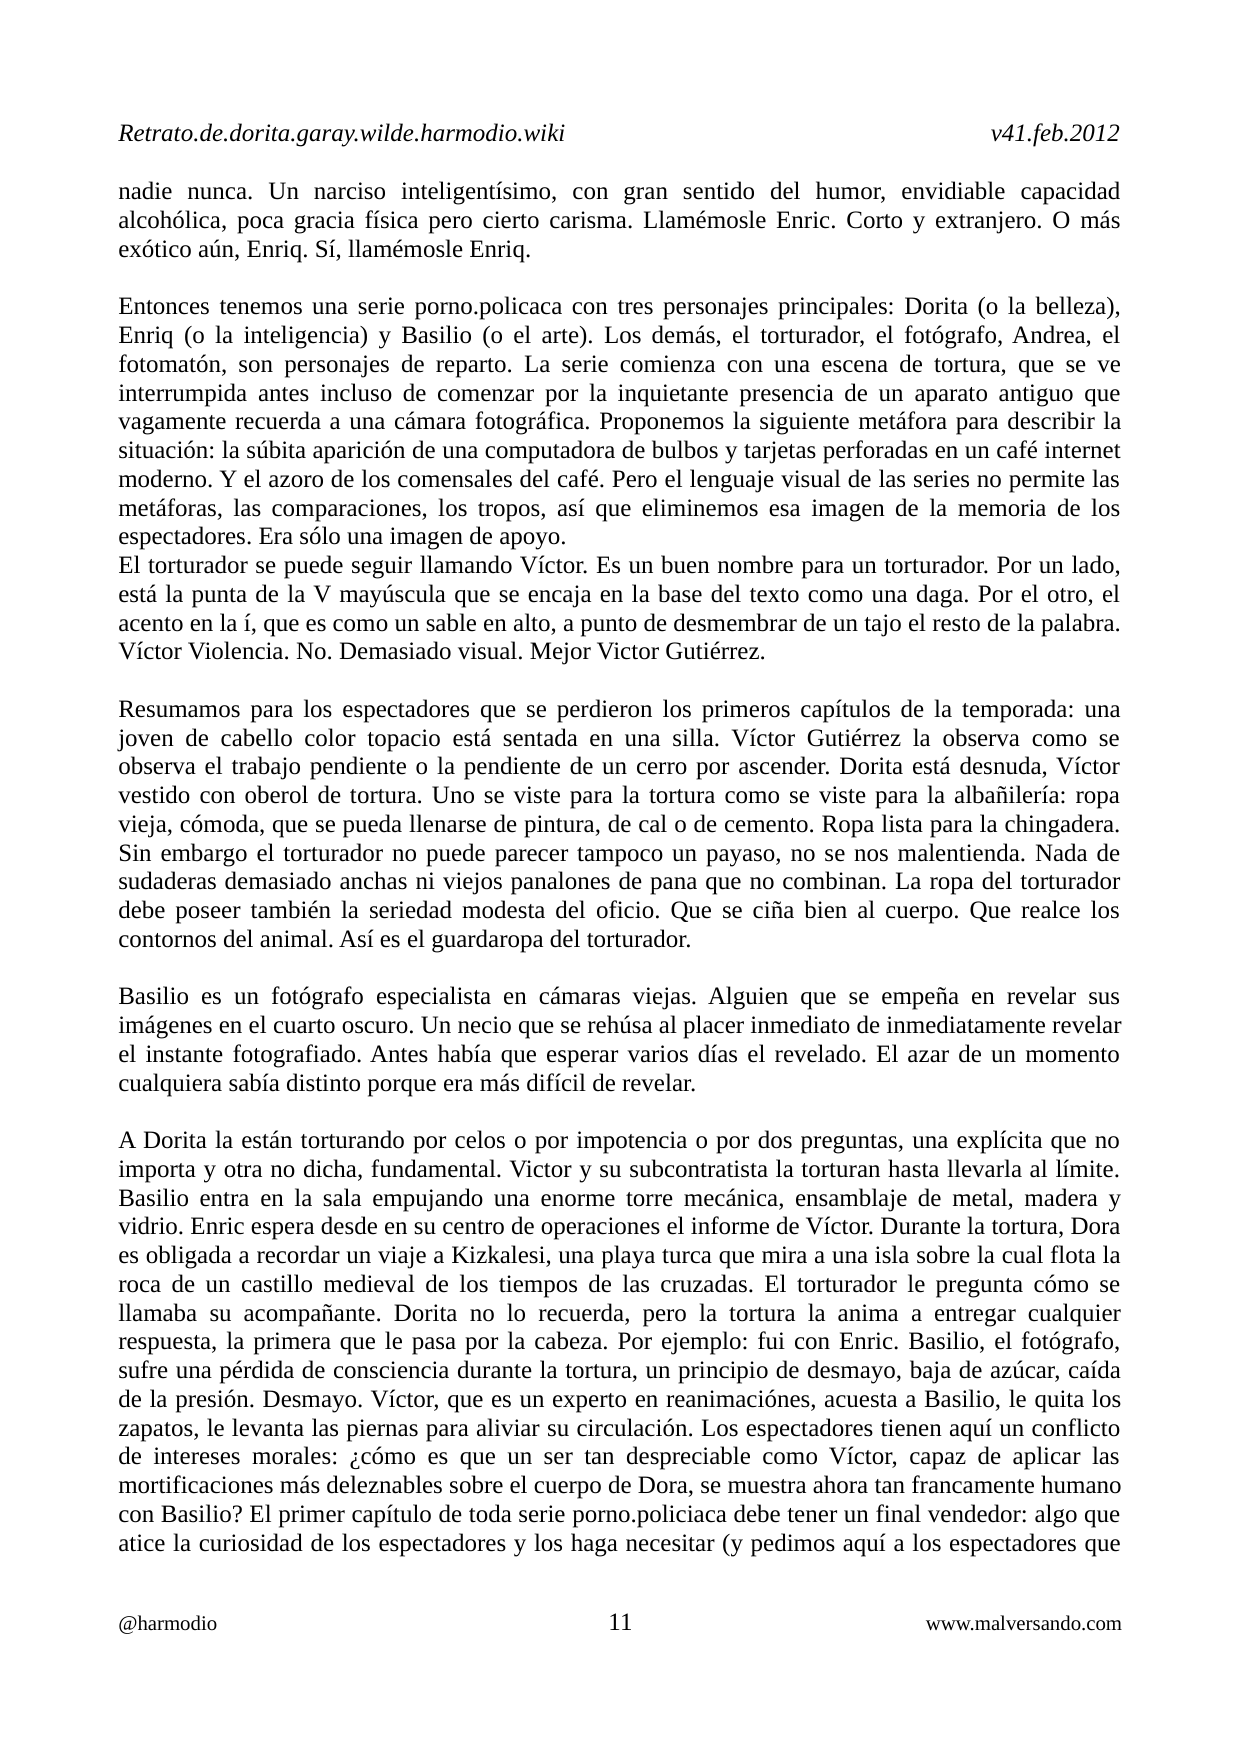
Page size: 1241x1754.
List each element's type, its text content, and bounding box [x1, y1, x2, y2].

text nadie nunca. Un narciso inteligentísimo, con gran sentido del humor, envidiable capacidad alcohólica, poca gracia física pero cierto carisma. Llamémosle Enric. Corto y extranjero. O más exótico aún, Enriq. Sí, llamémosle Enriq. [118, 176, 1122, 263]
text Resumamos para los espectadores que se perdieron los primeros capítulos de la temporada: una joven de cabello color topacio está sentada en una silla. Víctor Gutiérrez la observa como se observa el trabajo pendiente o la pendiente de un cerro por ascender. Dorita está desnuda, Víctor vestido con oberol de tortura. Uno se viste para la tortura como se viste para la albañilería: ropa vieja, cómoda, que se pueda llenarse de pintura, de cal o de cemento. Ropa lista para la chingadera. Sin embargo el torturador no puede parecer tampoco un payaso, no se nos malentienda. Nada de sudaderas demasiado anchas ni viejos panalones de pana que no combinan. La ropa del torturador debe poseer también la seriedad modesta del oficio. Que se ciña bien al cuerpo. Que realce los contornos del animal. Así es el guardaropa del torturador. [118, 694, 1122, 953]
text Entonces tenemos una serie porno.policaca con tres personajes principales: Dorita (o la belleza), Enriq (o la inteligencia) y Basilio (o el arte). Los demás, el torturador, el fotógrafo, Andrea, el fotomatón, son personajes de reparto. La serie comienza con una escena de tortura, que se ve interrumpida antes incluso de comenzar por la inquietante presencia de un aparato antiguo que vagamente recuerda a una cámara fotográfica. Proponemos la siguiente metáfora para describir la situación: la súbita aparición de una computadora de bulbos y tarjetas perforadas en un café internet moderno. Y el azoro de los comensales del café. Pero el lenguaje visual de las series no permite las metáforas, las comparaciones, los tropos, así que eliminemos esa imagen de la memoria de los espectadores. Era sólo una imagen de apoyo. [118, 291, 1122, 550]
text El torturador se puede seguir llamando Víctor. Es un buen nombre para un torturador. Por un lado, está la punta de la V mayúscula que se encaja en la base del texto como una daga. Por el otro, el acento en la í, que es como un sable en alto, a punto de desmembrar de un tajo el resto de la palabra. Víctor Violencia. No. Demasiado visual. Mejor Victor Gutiérrez. [118, 550, 1122, 665]
text A Dorita la están torturando por celos o por impotencia o por dos preguntas, una explícita que no importa y otra no dicha, fundamental. Victor y su subcontratista la torturan hasta llevarla al límite. Basilio entra en la sala empujando una enorme torre mecánica, ensamblaje de metal, madera y vidrio. Enric espera desde en su centro de operaciones el informe de Víctor. Durante la tortura, Dora es obligada a recordar un viaje a Kizkalesi, una playa turca que mira a una isla sobre la cual flota la roca de un castillo medieval de los tiempos de las cruzadas. El torturador le pregunta cómo se llamaba su acompañante. Dorita no lo recuerda, pero la tortura la anima a entregar cualquier respuesta, la primera que le pasa por la cabeza. Por ejemplo: fui con Enric. Basilio, el fotógrafo, sufre una pérdida de consciencia durante la tortura, un principio de desmayo, baja de azúcar, caída de la presión. Desmayo. Víctor, que es un experto en reanimaciónes, acuesta a Basilio, le quita los zapatos, le levanta las piernas para aliviar su circulación. Los espectadores tienen aquí un conflicto de intereses morales: ¿cómo es que un ser tan despreciable como Víctor, capaz de aplicar las mortificaciones más deleznables sobre el cuerpo de Dora, se muestra ahora tan francamente humano con Basilio? El primer capítulo de toda serie porno.policiaca debe tener un final vendedor: algo que atice la curiosidad de los espectadores y los haga necesitar (y pedimos aquí a los espectadores que [118, 1125, 1122, 1556]
text Basilio es un fotógrafo especialista en cámaras viejas. Alguien que se empeña en revelar sus imágenes en el cuarto oscuro. Un necio que se rehúsa al placer inmediato de inmediatamente revelar el instante fotografiado. Antes había que esperar varios días el revelado. El azar de un momento cualquiera sabía distinto porque era más difícil de revelar. [118, 981, 1122, 1096]
